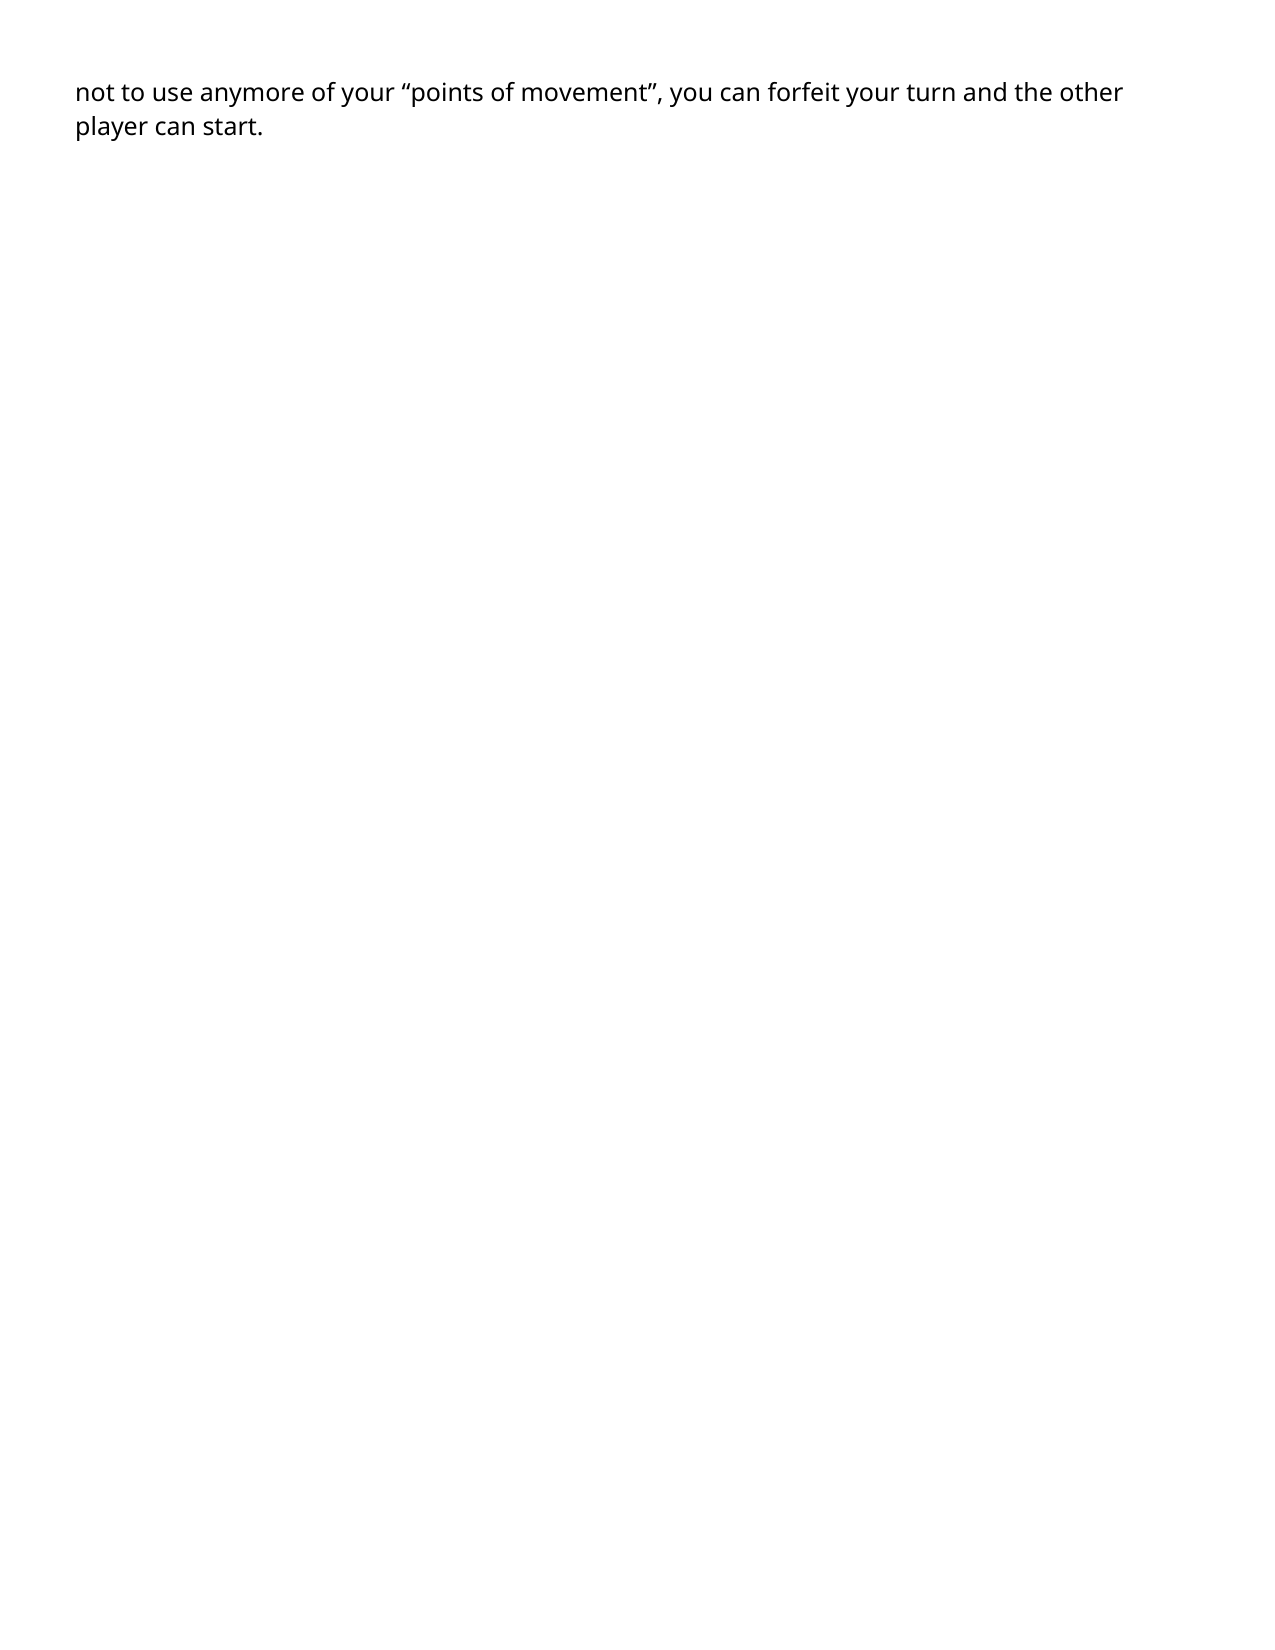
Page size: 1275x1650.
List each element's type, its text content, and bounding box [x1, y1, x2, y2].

text not to use anymore of your “points of movement”, you can forfeit your turn and the other player can start. [75, 75, 1200, 143]
